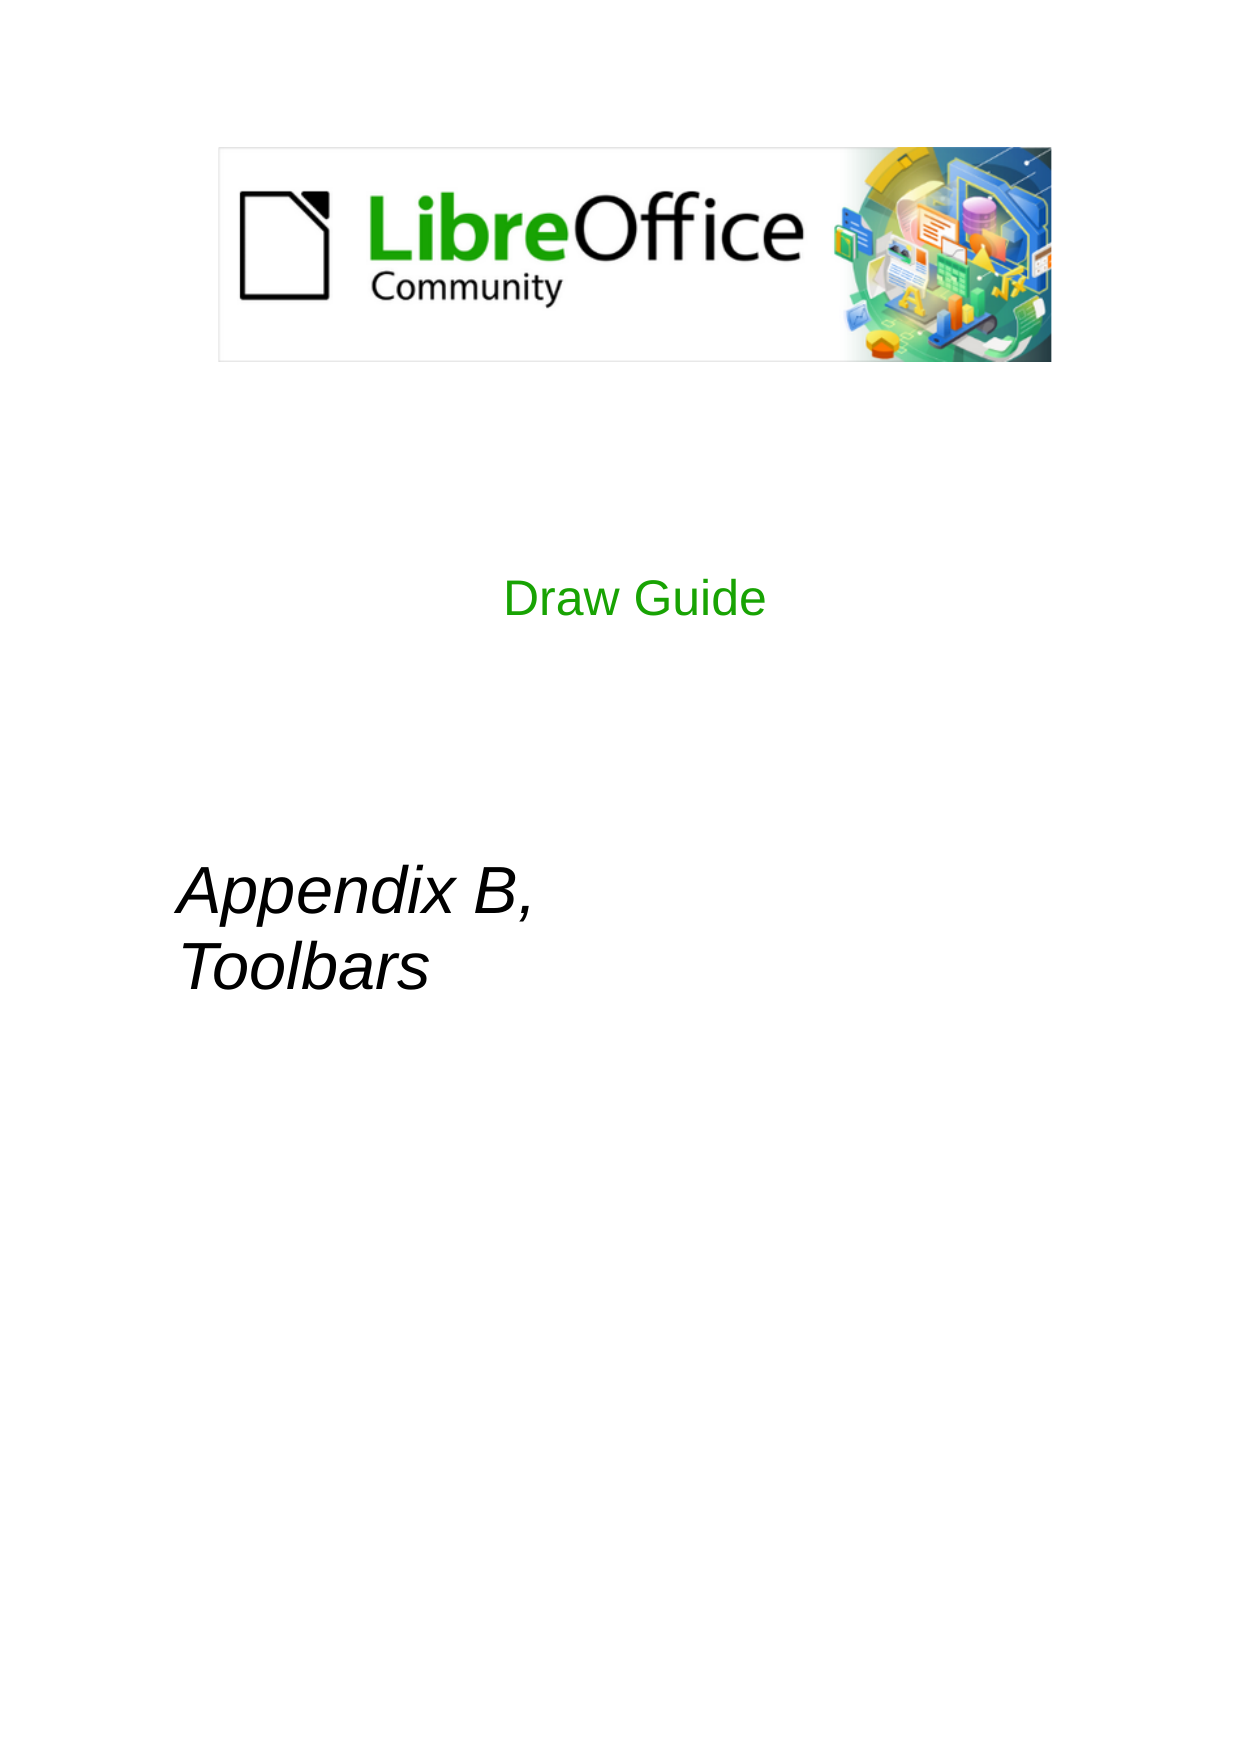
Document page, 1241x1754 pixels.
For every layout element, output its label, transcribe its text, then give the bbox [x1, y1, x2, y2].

text Draw Guide [177, 568, 1093, 626]
picture [218, 147, 1052, 362]
title Appendix B, Toolbars [177, 851, 1093, 1004]
